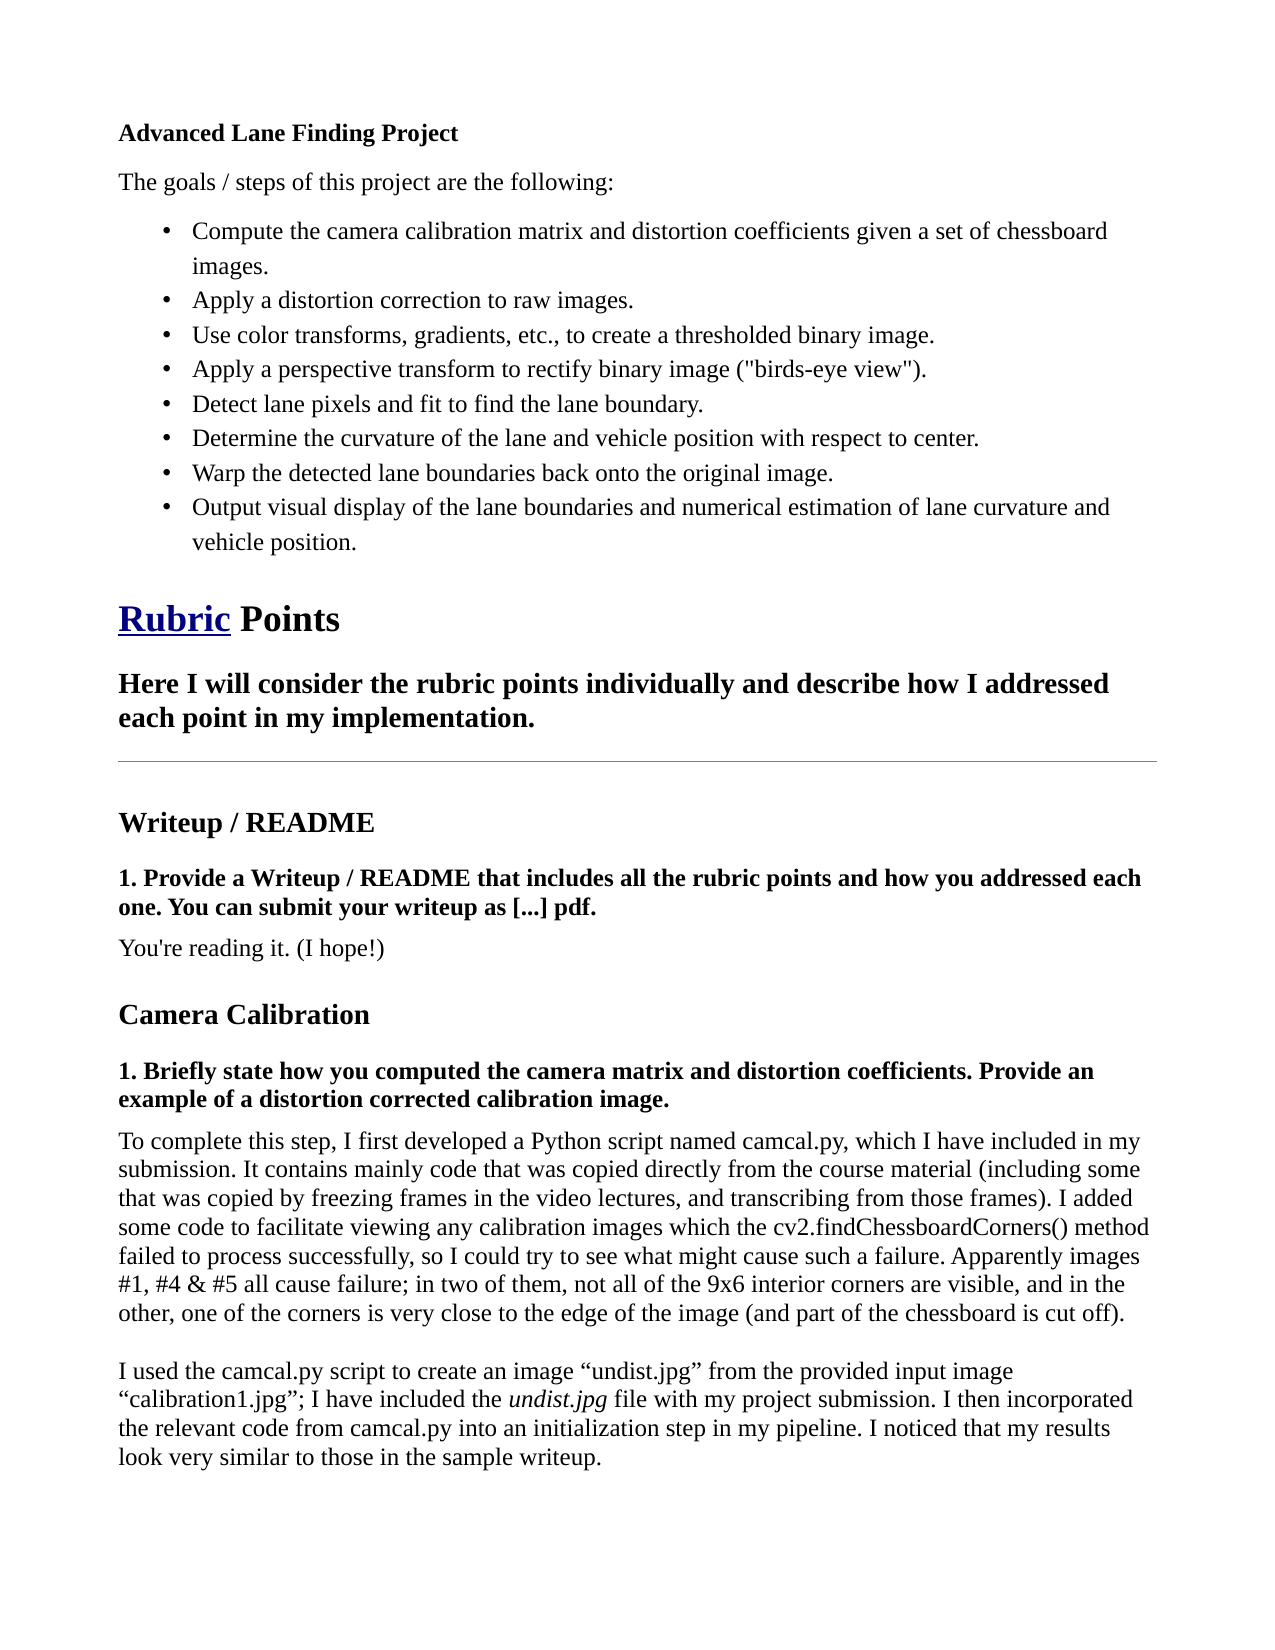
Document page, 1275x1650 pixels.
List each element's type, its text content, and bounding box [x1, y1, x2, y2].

list Detect lane pixels and fit to find the lane boundary. [162, 389, 1157, 417]
text I used the camcal.py script to create an image “undist.jpg” from the provided input image “calibration1.jpg”; I have included the undist.jpg file with my project submission. I then incorporated the relevant code from camcal.py into an initialization step in my pipeline. I noticed that my results look very similar to those in the sample writeup. [118, 1356, 1157, 1471]
text Advanced Lane Finding Project [118, 118, 1157, 147]
subtitle Rubric Points [118, 596, 1157, 639]
subtitle Camera Calibration [118, 997, 1157, 1031]
subtitle 1. Provide a Writeup / README that includes all the rubric points and how you addressed each one. You can submit your writeup as [...] pdf. [118, 863, 1157, 921]
list Compute the camera calibration matrix and distortion coefficients given a set of chessboard images. [162, 216, 1157, 279]
subtitle 1. Briefly state how you computed the camera matrix and distortion coefficients. Provide an example of a distortion corrected calibration image. [118, 1056, 1157, 1113]
list Apply a perspective transform to rectify binary image ("birds-eye view"). [162, 354, 1157, 383]
list Warp the detected lane boundaries back onto the original image. [162, 458, 1157, 486]
subtitle Here I will consider the rubric points individually and describe how I addressed each point in my implementation. [118, 667, 1157, 734]
text You're reading it. (I hope!) [118, 933, 1157, 962]
text To complete this step, I first developed a Python script named camcal.py, which I have included in my submission. It contains mainly code that was copied directly from the course material (including some that was copied by freezing frames in the video lectures, and transcribing from those frames). I added some code to facilitate viewing any calibration images which the cv2.findChessboardCorners() method failed to process successfully, so I could try to see what might cause such a failure. Apparently images #1, #4 & #5 all cause failure; in two of them, not all of the 9x6 interior corners are visible, and in the other, one of the corners is very close to the edge of the image (and part of the chessboard is cut off). [118, 1126, 1157, 1327]
subtitle Writeup / README [118, 805, 1157, 838]
list Output visual display of the lane boundaries and numerical estimation of lane curvature and vehicle position. [162, 492, 1157, 555]
list Determine the curvature of the lane and vehicle position with respect to center. [162, 423, 1157, 452]
list Apply a distortion correction to raw images. [162, 285, 1157, 314]
list Use color transforms, gradients, etc., to create a thresholded binary image. [162, 320, 1157, 348]
text The goals / steps of this project are the following: [118, 167, 1157, 196]
